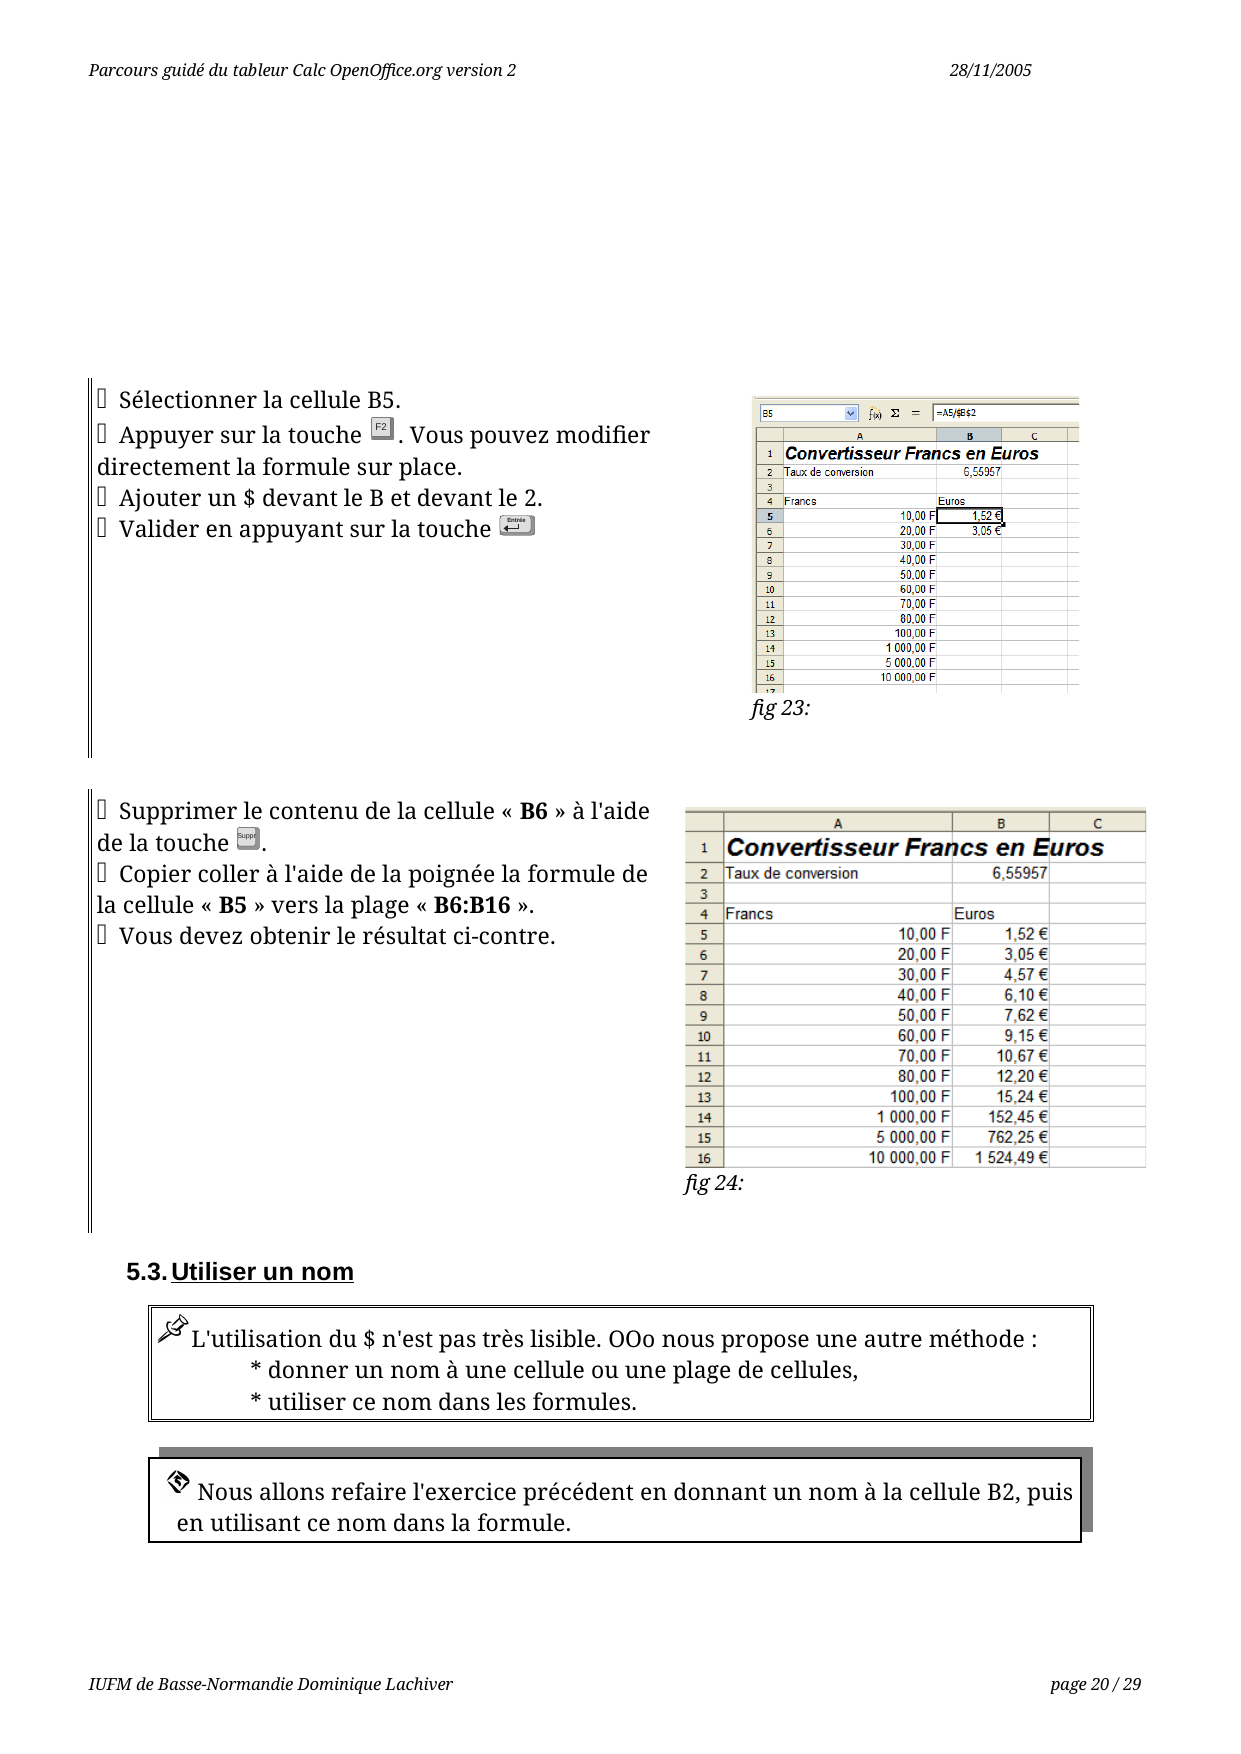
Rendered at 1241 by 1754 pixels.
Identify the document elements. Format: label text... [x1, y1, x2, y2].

picture [159, 1462, 197, 1500]
picture [153, 1310, 192, 1348]
table_header [680, 789, 1152, 807]
table_header [680, 808, 1152, 1233]
text Nous allons refaire l'exercice précédent en donnant un nom à la cellule B2, puis en utilisant ce nom dans la formule. [150, 1459, 1080, 1541]
table_header  Sélectionner la cellule B5.  Appuyer sur la touche . Vous pouvez modifier directement la formule sur place.  Ajouter un $ devant le B et devant le 2.  Valider en appuyant sur la touche [92, 378, 679, 758]
table_header [680, 384, 1152, 758]
table_header [680, 378, 1152, 383]
picture [685, 807, 1147, 1168]
table_header  Supprimer le contenu de la cellule « B6 » à l'aide de la touche .  Copier coller à l'aide de la poignée la formule de la cellule « B5 » vers la plage « B6:B16 ».  Vous devez obtenir le résultat ci-contre. [92, 789, 679, 1233]
subtitle Utiliser un nom [126, 1258, 1152, 1286]
picture [751, 396, 1080, 693]
